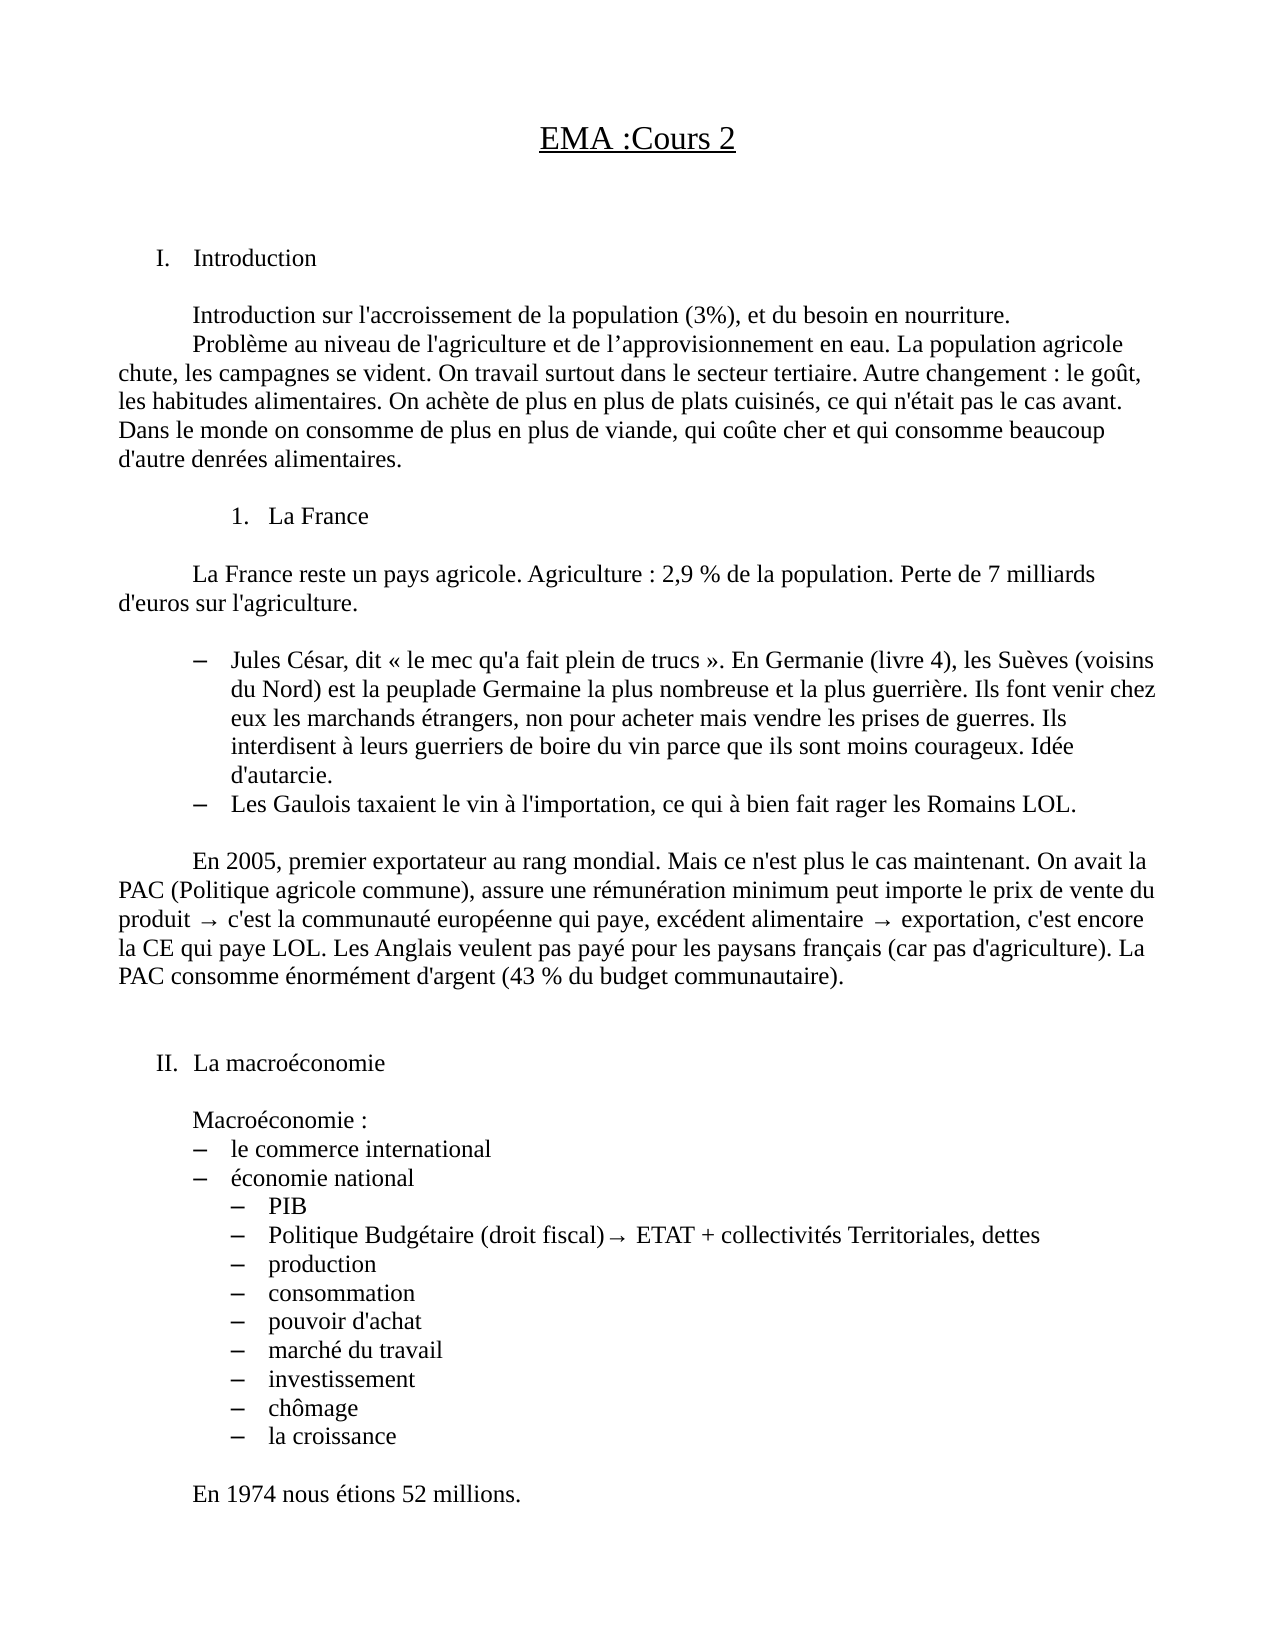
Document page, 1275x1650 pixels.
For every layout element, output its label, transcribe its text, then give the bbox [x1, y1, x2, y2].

list investissement [231, 1364, 1157, 1393]
text Macroéconomie : [118, 1105, 1157, 1134]
list La macroéconomie [156, 1048, 1157, 1076]
list chômage [231, 1393, 1157, 1421]
text La France reste un pays agricole. Agriculture : 2,9 % de la population. Perte de 7 milliards d'euros sur l'agriculture. [118, 559, 1157, 616]
list Introduction [156, 243, 1157, 271]
text Problème au niveau de l'agriculture et de l’approvisionnement en eau. La population agricole chute, les campagnes se vident. On travail surtout dans le secteur tertiaire. Autre changement : le goût, les habitudes alimentaires. On achète de plus en plus de plats cuisinés, ce qui n'était pas le cas avant. Dans le monde on consomme de plus en plus de viande, qui coûte cher et qui consomme beaucoup d'autre denrées alimentaires. [118, 329, 1157, 473]
list pouvoir d'achat [231, 1306, 1157, 1335]
list le commerce international [193, 1134, 1157, 1163]
text En 1974 nous étions 52 millions. [118, 1479, 1157, 1508]
list la croissance [231, 1421, 1157, 1450]
text Introduction sur l'accroissement de la population (3%), et du besoin en nourriture. [118, 300, 1157, 329]
list Politique Budgétaire (droit fiscal)→ ETAT + collectivités Territoriales, dettes [231, 1220, 1157, 1249]
text En 2005, premier exportateur au rang mondial. Mais ce n'est plus le cas maintenant. On avait la PAC (Politique agricole commune), assure une rémunération minimum peut importe le prix de vente du produit → c'est la communauté européenne qui paye, excédent alimentaire → exportation, c'est encore la CE qui paye LOL. Les Anglais veulent pas payé pour les paysans français (car pas d'agriculture). La PAC consomme énormément d'argent (43 % du budget communautaire). [118, 846, 1157, 990]
text EMA :Cours 2 [118, 118, 1157, 156]
list Jules César, dit « le mec qu'a fait plein de trucs ». En Germanie (livre 4), les Suèves (voisins du Nord) est la peuplade Germaine la plus nombreuse et la plus guerrière. Ils font venir chez eux les marchands étrangers, non pour acheter mais vendre les prises de guerres. Ils interdisent à leurs guerriers de boire du vin parce que ils sont moins courageux. Idée d'autarcie. [193, 645, 1157, 789]
list consommation [231, 1278, 1157, 1306]
list La France [231, 501, 1157, 530]
list Les Gaulois taxaient le vin à l'importation, ce qui à bien fait rager les Romains LOL. [193, 789, 1157, 818]
list économie national [193, 1163, 1157, 1191]
list production [231, 1249, 1157, 1278]
list marché du travail [231, 1335, 1157, 1364]
list PIB [231, 1191, 1157, 1220]
